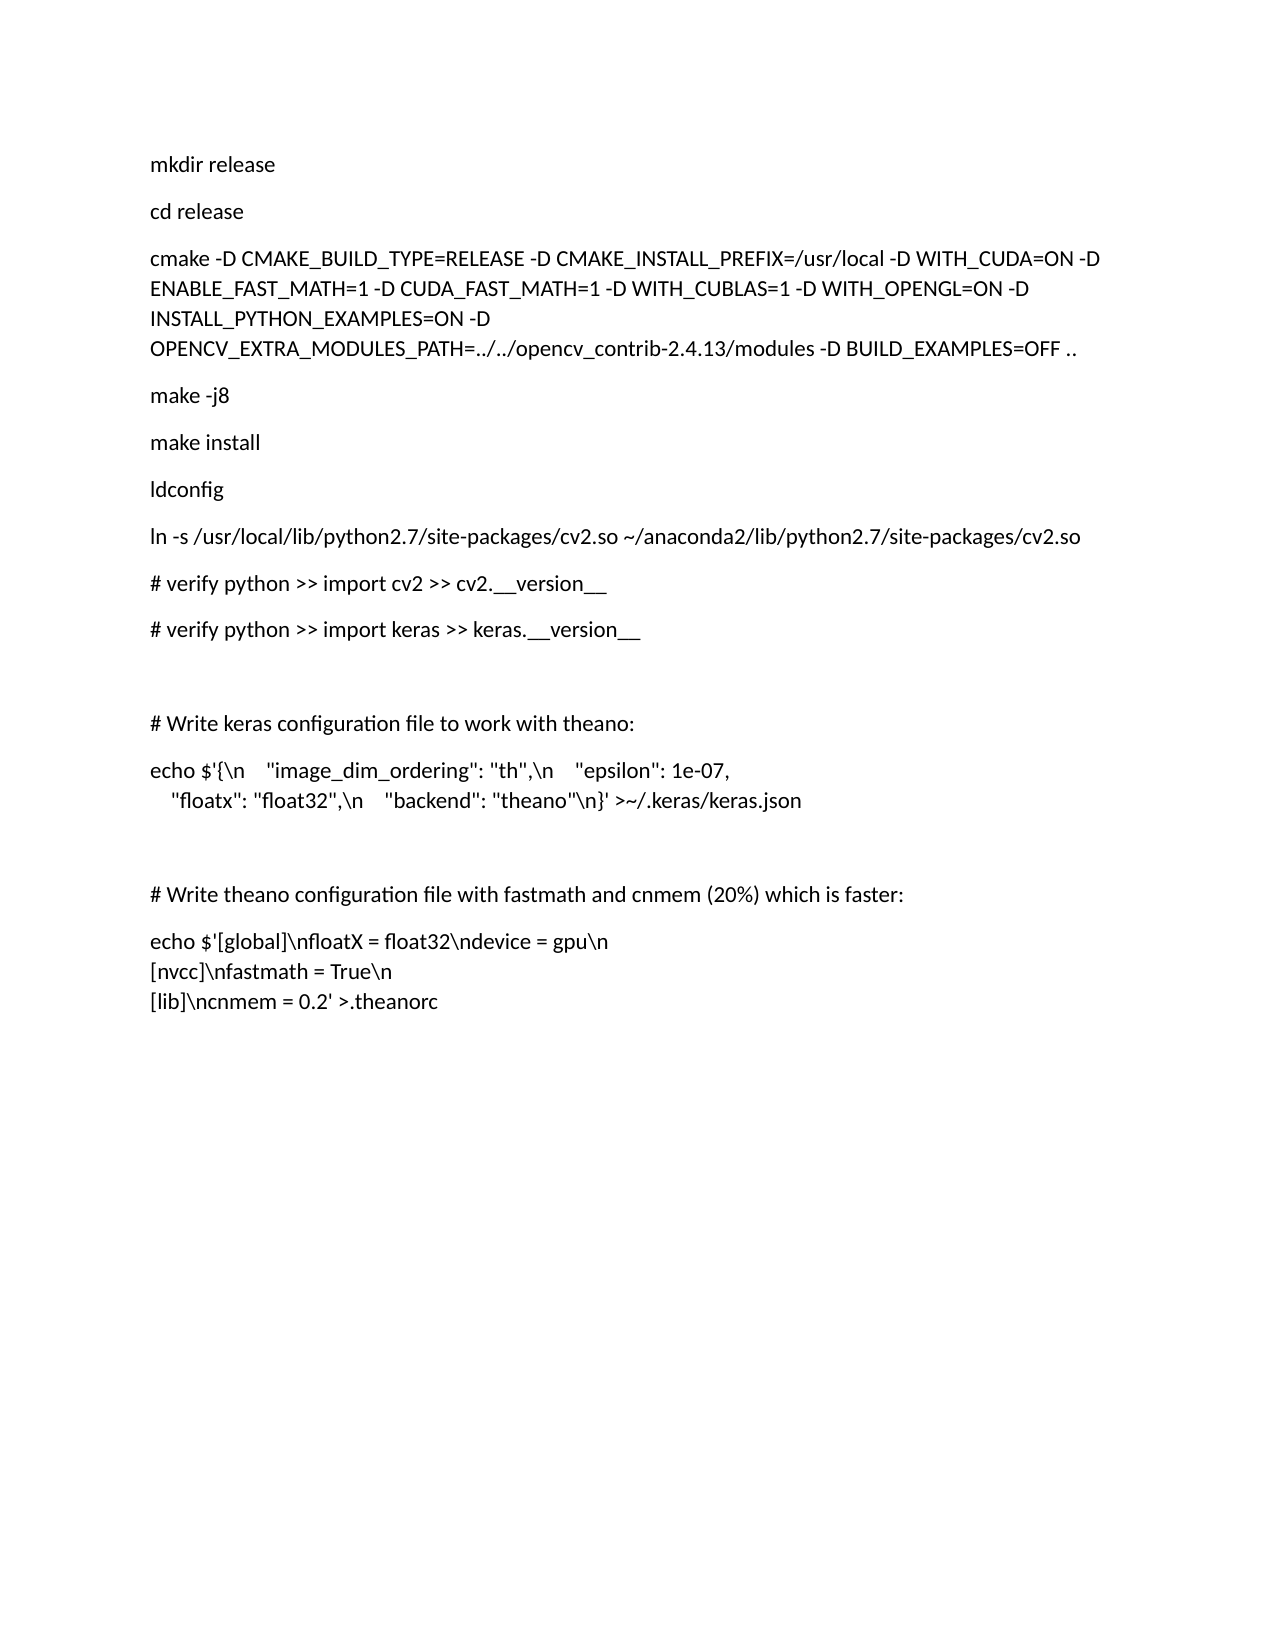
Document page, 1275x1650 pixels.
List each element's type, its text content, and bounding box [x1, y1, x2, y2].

text make install [150, 428, 1125, 456]
text cmake -D CMAKE_BUILD_TYPE=RELEASE -D CMAKE_INSTALL_PREFIX=/usr/local -D WITH_CUDA=ON -D ENABLE_FAST_MATH=1 -D CUDA_FAST_MATH=1 -D WITH_CUBLAS=1 -D WITH_OPENGL=ON -D INSTALL_PYTHON_EXAMPLES=ON -D OPENCV_EXTRA_MODULES_PATH=../../opencv_contrib-2.4.13/modules -D BUILD_EXAMPLES=OFF .. [150, 244, 1125, 362]
text # verify python >> import keras >> keras.__version__ [150, 616, 1125, 644]
text # Write theano configuration file with fastmath and cnmem (20%) which is faster: [150, 880, 1125, 908]
text make -j8 [150, 381, 1125, 409]
text echo $'[global]\nfloatX = float32\ndevice = gpu\n [nvcc]\nfastmath = True\n [lib]\ncnmem = 0.2' >.theanorc [150, 927, 1125, 1016]
text mkdir release [150, 150, 1125, 178]
text ln -s /usr/local/lib/python2.7/site-packages/cv2.so ~/anaconda2/lib/python2.7/site-packages/cv2.so [150, 522, 1125, 550]
text # verify python >> import cv2 >> cv2.__version__ [150, 569, 1125, 597]
text # Write keras configuration file to work with theano: [150, 709, 1125, 737]
text echo $'{\n "image_dim_ordering": "th",\n "epsilon": 1e-07, "floatx": "float32",\n "backend": "theano"\n}' >~/.keras/keras.json [150, 756, 1125, 814]
text cd release [150, 197, 1125, 225]
text ldconfig [150, 475, 1125, 503]
